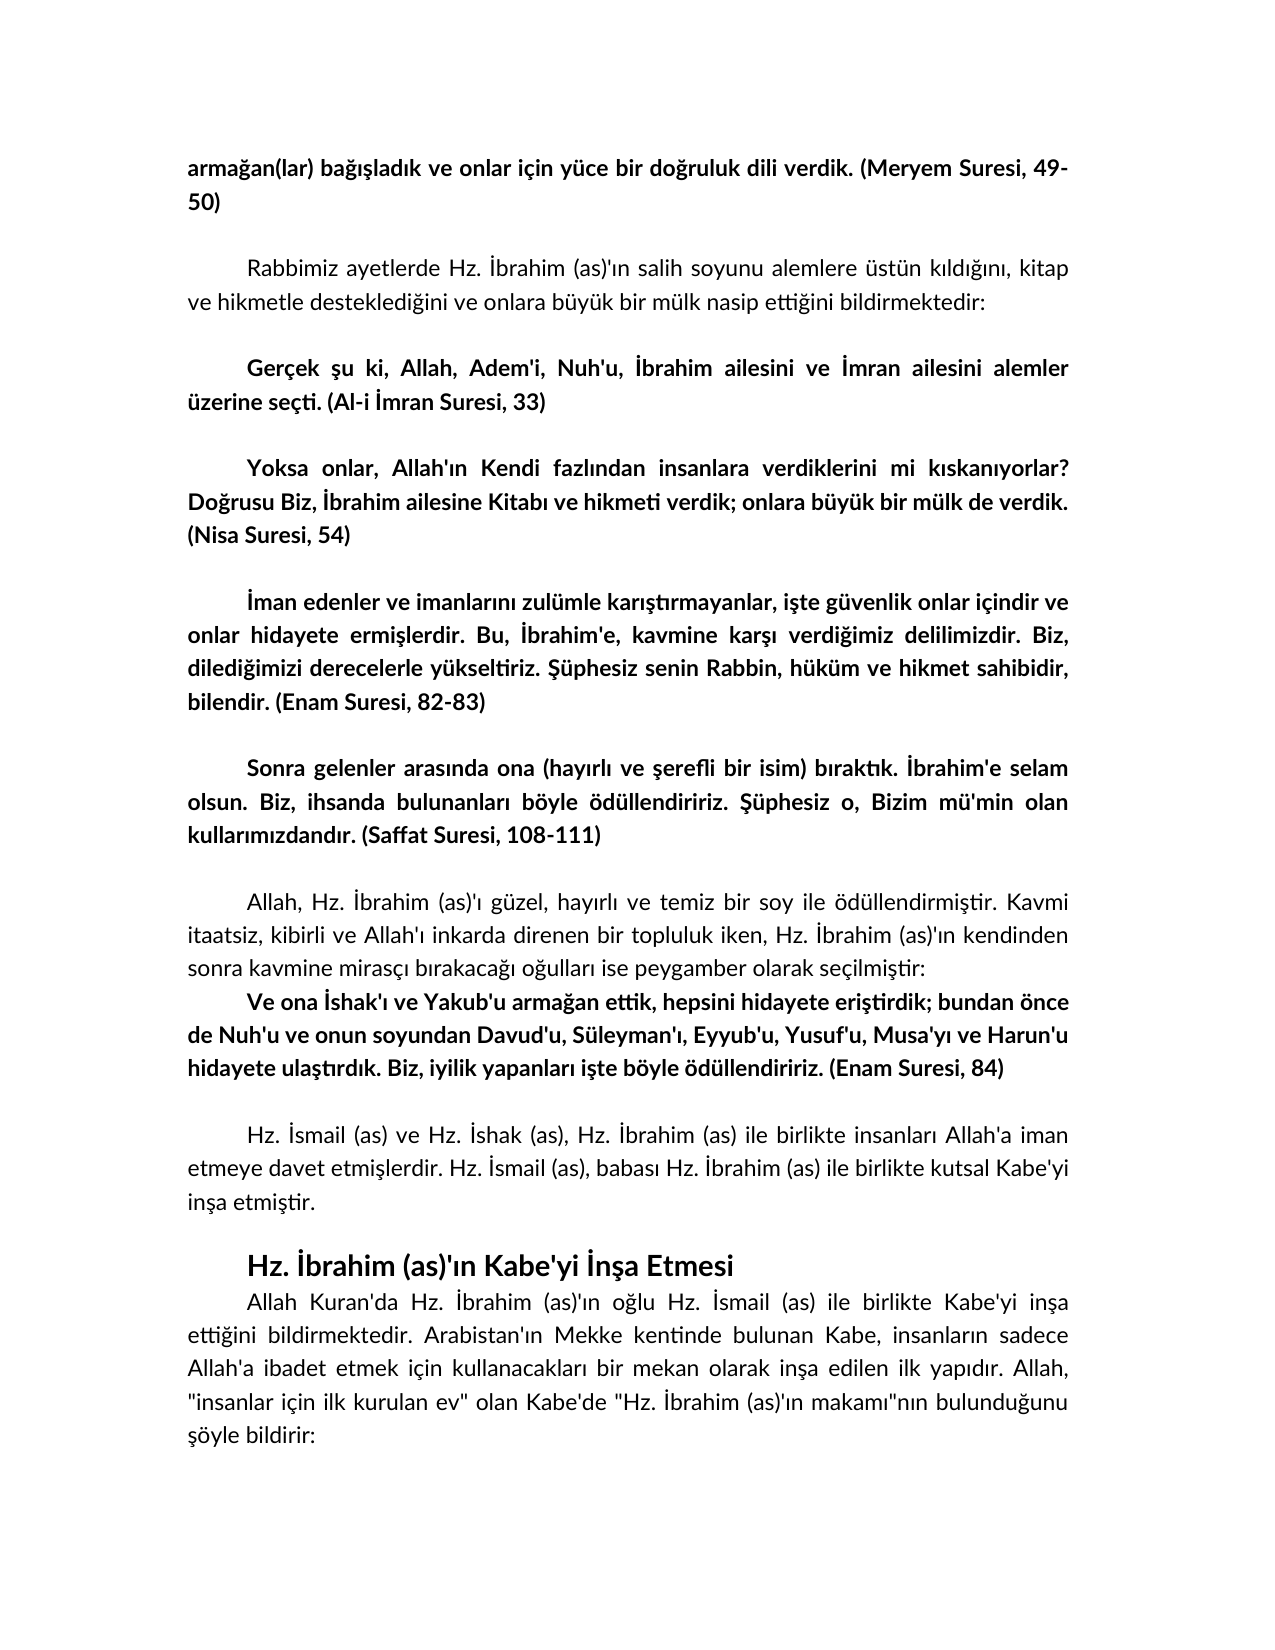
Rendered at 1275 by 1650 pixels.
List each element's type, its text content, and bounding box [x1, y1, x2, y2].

text Hz. İsmail (as) ve Hz. İshak (as), Hz. İbrahim (as) ile birlikte insanları Allah'a iman etmeye davet etmişlerdir. Hz. İsmail (as), babası Hz. İbrahim (as) ile birlikte kutsal Kabe'yi inşa etmiştir. [187, 1117, 1070, 1217]
text Ve ona İshak'ı ve Yakub'u armağan ettik, hepsini hidayete eriştirdik; bundan önce de Nuh'u ve onun soyundan Davud'u, Süleyman'ı, Eyyub'u, Yusuf'u, Musa'yı ve Harun'u hidayete ulaştırdık. Biz, iyilik yapanları işte böyle ödüllendiririz. (Enam Suresi, 84) [187, 983, 1070, 1083]
text Allah, Hz. İbrahim (as)'ı güzel, hayırlı ve temiz bir soy ile ödüllendirmiştir. Kavmi itaatsiz, kibirli ve Allah'ı inkarda direnen bir topluluk iken, Hz. İbrahim (as)'ın kendinden sonra kavmine mirasçı bırakacağı oğulları ise peygamber olarak seçilmiştir: [187, 883, 1070, 983]
subtitle Hz. İbrahim (as)'ın Kabe'yi İnşa Etmesi [187, 1250, 1070, 1283]
text Sonra gelenler arasında ona (hayırlı ve şerefli bir isim) bıraktık. İbrahim'e selam olsun. Biz, ihsanda bulunanları böyle ödüllendiririz. Şüphesiz o, Bizim mü'min olan kullarımızdandır. (Saffat Suresi, 108-111) [187, 750, 1070, 850]
text Rabbimiz ayetlerde Hz. İbrahim (as)'ın salih soyunu alemlere üstün kıldığını, kitap ve hikmetle desteklediğini ve onlara büyük bir mülk nasip ettiğini bildirmektedir: [187, 250, 1070, 317]
text Gerçek şu ki, Allah, Adem'i, Nuh'u, İbrahim ailesini ve İmran ailesini alemler üzerine seçti. (Al-i İmran Suresi, 33) [187, 350, 1070, 417]
text Yoksa onlar, Allah'ın Kendi fazlından insanlara verdiklerini mi kıskanıyorlar? Doğrusu Biz, İbrahim ailesine Kitabı ve hikmeti verdik; onlara büyük bir mülk de verdik. (Nisa Suresi, 54) [187, 450, 1070, 550]
text Allah Kuran'da Hz. İbrahim (as)'ın oğlu Hz. İsmail (as) ile birlikte Kabe'yi inşa ettiğini bildirmektedir. Arabistan'ın Mekke kentinde bulunan Kabe, insanların sadece Allah'a ibadet etmek için kullanacakları bir mekan olarak inşa edilen ilk yapıdır. Allah, "insanlar için ilk kurulan ev" olan Kabe'de "Hz. İbrahim (as)'ın makamı"nın bulunduğunu şöyle bildirir: [187, 1283, 1070, 1450]
text armağan(lar) bağışladık ve onlar için yüce bir doğruluk dili verdik. (Meryem Suresi, 49-50) [187, 150, 1070, 217]
text İman edenler ve imanlarını zulümle karıştırmayanlar, işte güvenlik onlar içindir ve onlar hidayete ermişlerdir. Bu, İbrahim'e, kavmine karşı verdiğimiz delilimizdir. Biz, dilediğimizi derecelerle yükseltiriz. Şüphesiz senin Rabbin, hüküm ve hikmet sahibidir, bilendir. (Enam Suresi, 82-83) [187, 583, 1070, 717]
